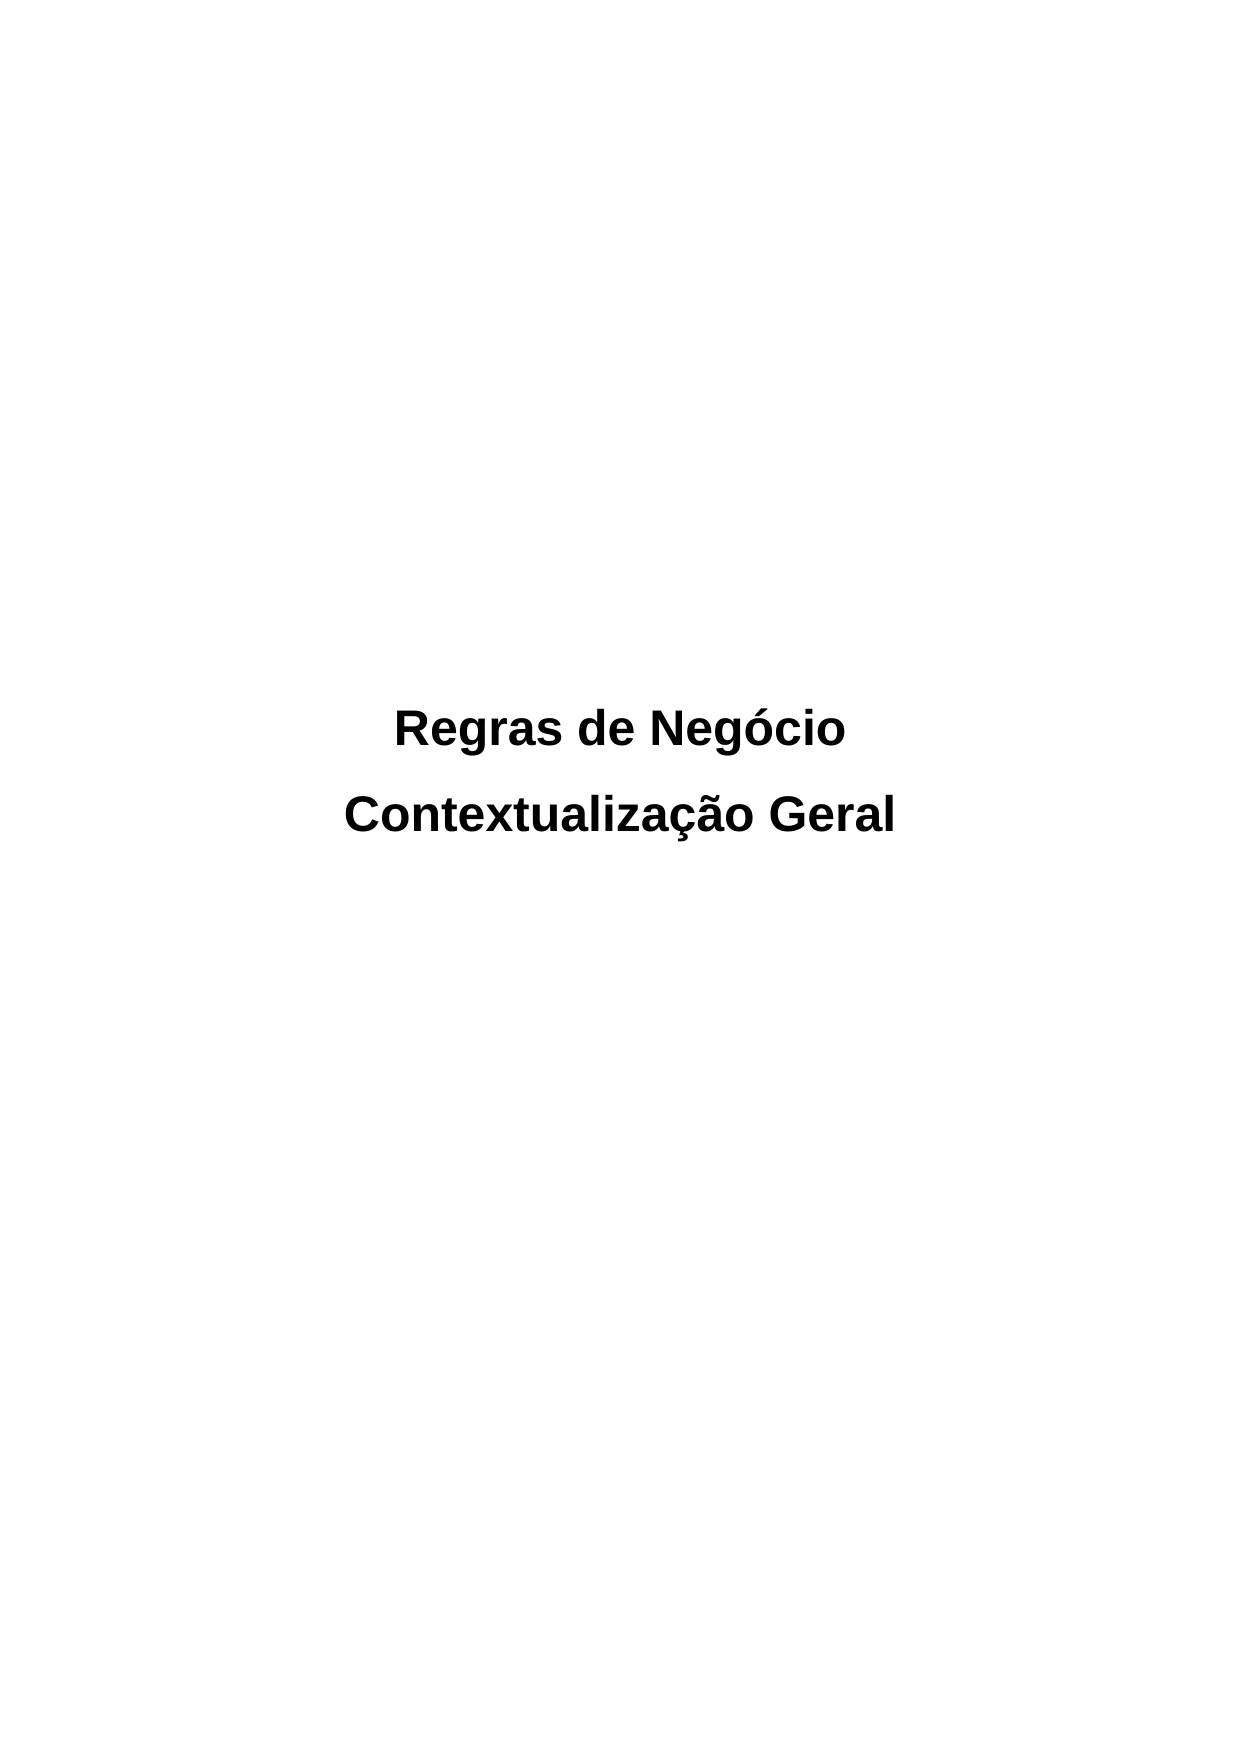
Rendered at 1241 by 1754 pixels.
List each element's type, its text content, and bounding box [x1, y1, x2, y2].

text Contextualização Geral [118, 784, 1122, 842]
text Regras de Negócio [118, 698, 1122, 755]
